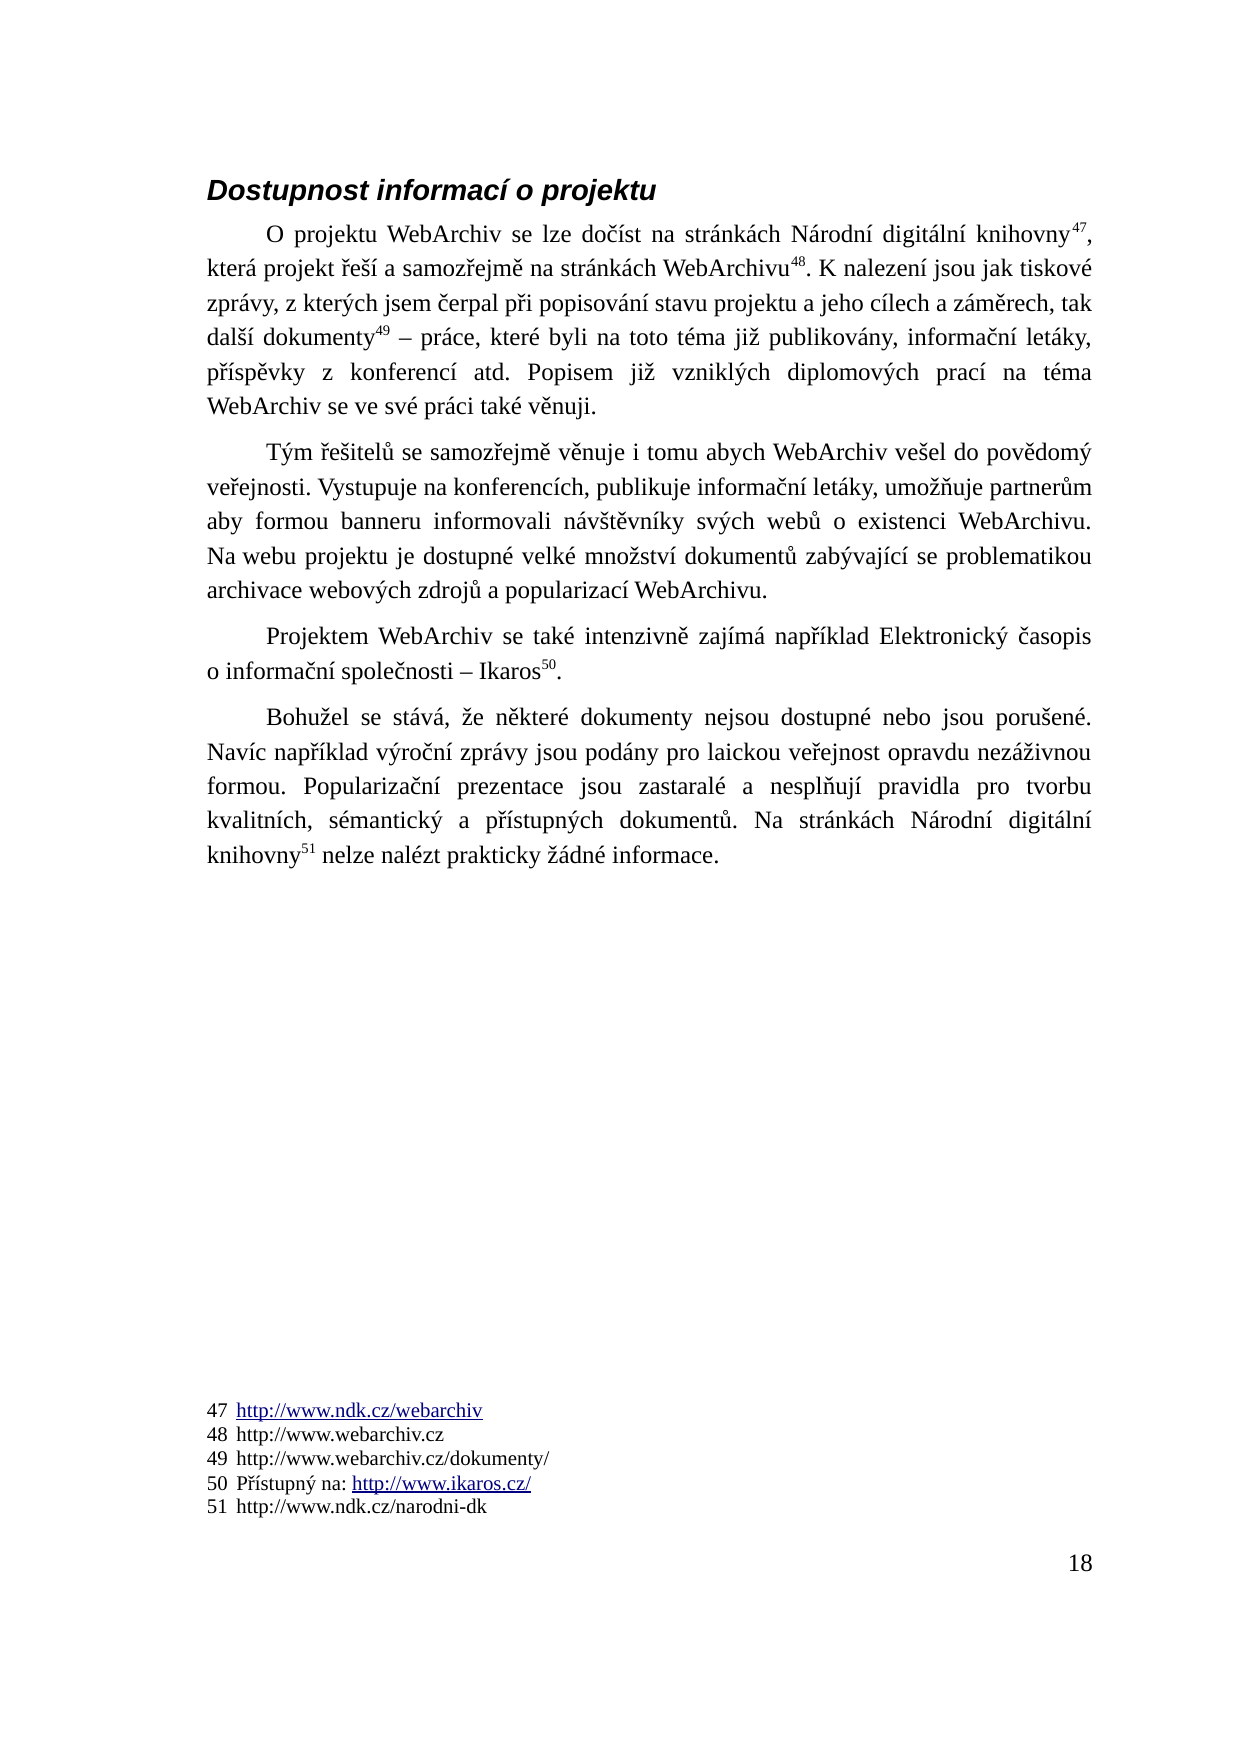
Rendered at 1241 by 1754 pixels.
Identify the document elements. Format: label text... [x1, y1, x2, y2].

text http://www.webarchiv.cz [207, 1422, 1093, 1446]
text http://www.webarchiv.cz/dokumenty/ [207, 1446, 1093, 1470]
text http://www.ndk.cz/webarchiv [207, 1398, 1093, 1422]
text Bohužel se stává, že některé dokumenty nejsou dostupné nebo jsou porušené. Navíc například výroční zprávy jsou podány pro laickou veřejnost opravdu nezáživnou formou. Popularizační prezentace jsou zastaralé a nesplňují pravidla pro tvorbu kvalitních, sémantický a přístupných dokumentů. Na stránkách Národní digitální knihovny nelze nalézt prakticky žádné informace. [207, 702, 1093, 869]
text http://www.ndk.cz/narodni-dk [207, 1494, 1093, 1518]
subtitle Dostupnost informací o projektu [207, 173, 1093, 206]
text Přístupný na: http://www.ikaros.cz/ [207, 1470, 1093, 1494]
text Tým řešitelů se samozřejmě věnuje i tomu abych WebArchiv vešel do povědomý veřejnosti. Vystupuje na konferencích, publikuje informační letáky, umožňuje partnerům aby formou banneru informovali návštěvníky svých webů o existenci WebArchivu. Na webu projektu je dostupné velké množství dokumentů zabývající se problematikou archivace webových zdrojů a popularizací WebArchivu. [207, 437, 1093, 604]
text Projektem WebArchiv se také intenzivně zajímá například Elektronický časopis o informační společnosti – Ikaros. [207, 621, 1093, 685]
text O projektu WebArchiv se lze dočíst na stránkách Národní digitální knihovny, která projekt řeší a samozřejmě na stránkách WebArchivu. K nalezení jsou jak tiskové zprávy, z kterých jsem čerpal při popisování stavu projektu a jeho cílech a záměrech, tak další dokumenty – práce, které byli na toto téma již publikovány, informační letáky, příspěvky z konferencí atd. Popisem již vzniklých diplomových prací na téma WebArchiv se ve své práci také věnuji. [207, 219, 1093, 420]
